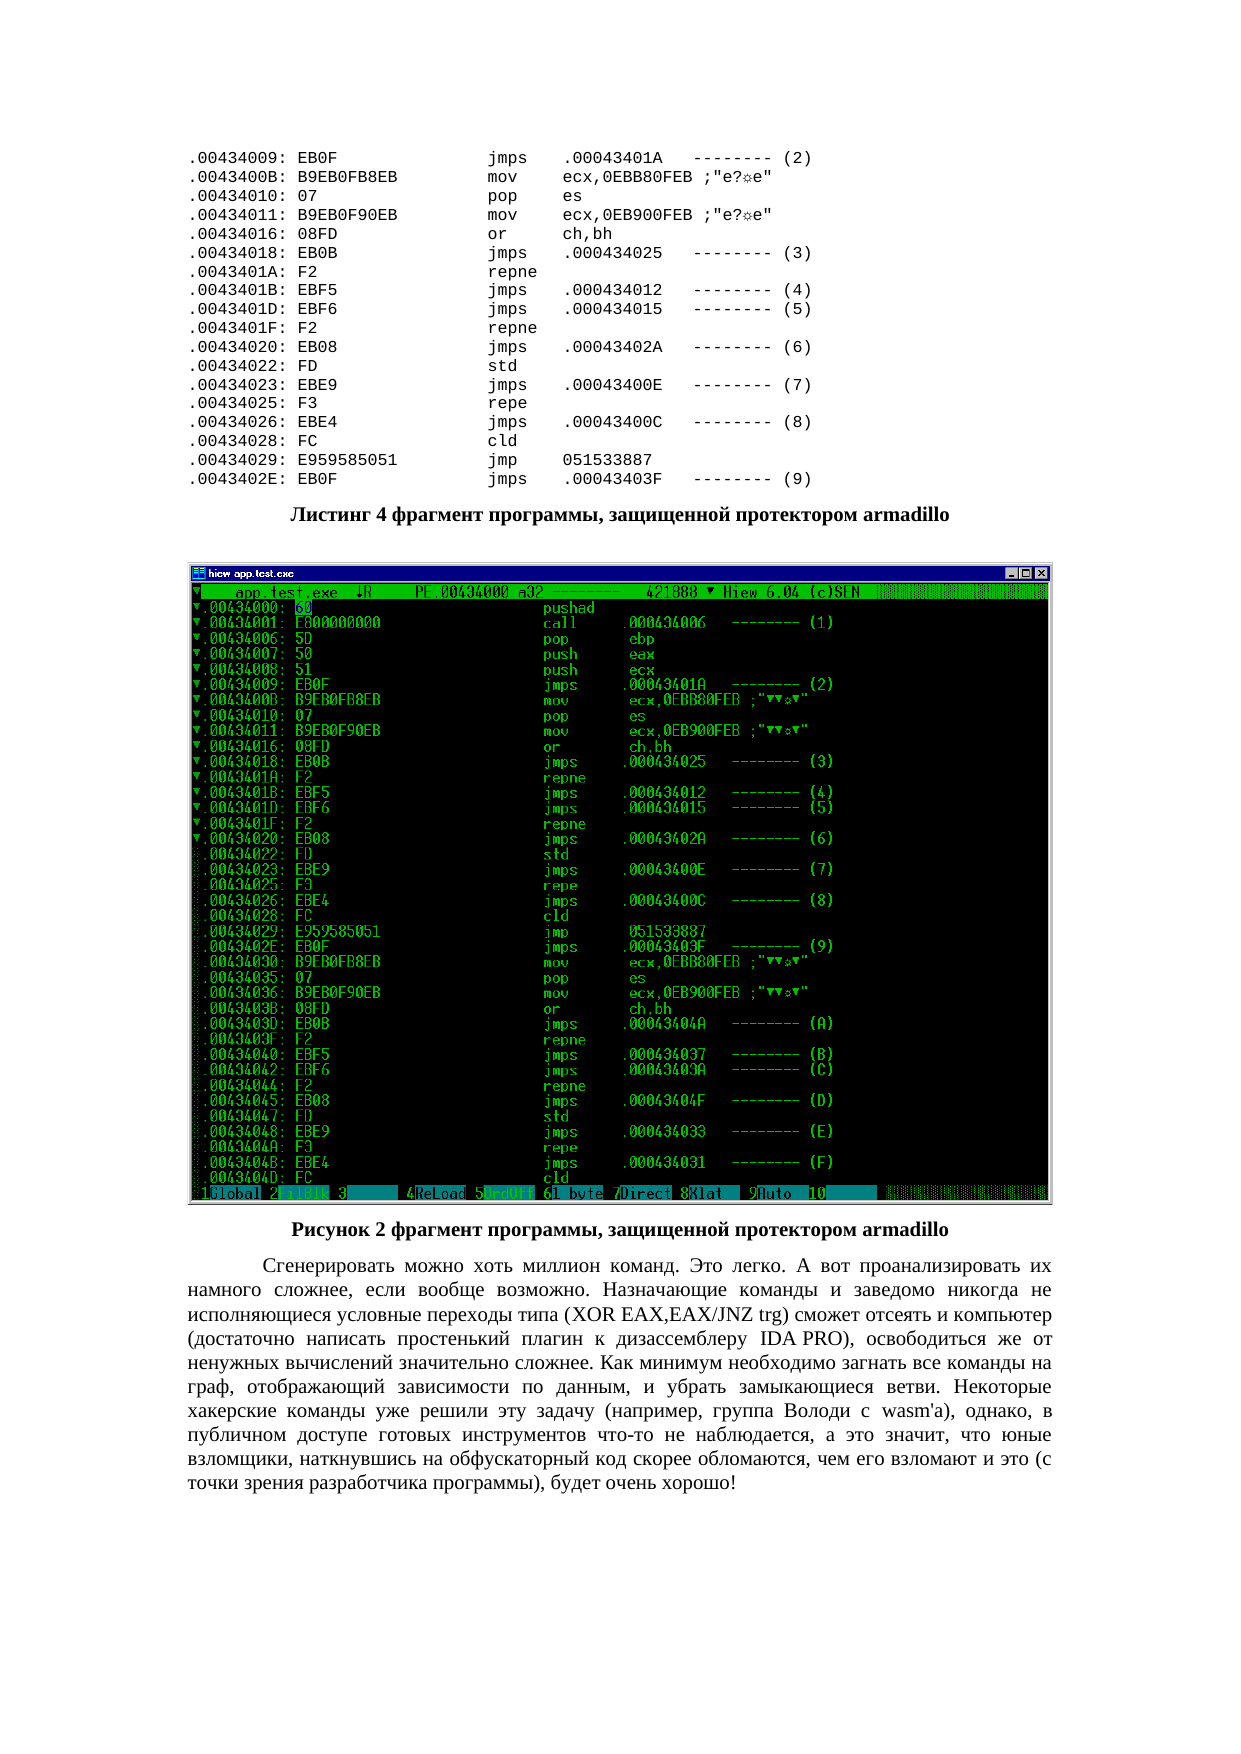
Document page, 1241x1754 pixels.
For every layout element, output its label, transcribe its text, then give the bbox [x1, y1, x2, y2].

text .0043400B: B9EB0FB8EB mov ecx,0EBB80FEB ;"e?☼e" [187, 169, 1053, 188]
text .00434016: 08FD or ch,bh [187, 225, 1053, 244]
text .0043401D: EBF6 jmps .000434015 -------- (5) [187, 301, 1053, 320]
text .00434020: EB08 jmps .00043402A -------- (6) [187, 338, 1053, 357]
text Листинг 4 фрагмент программы, защищенной протектором armadillo [187, 502, 1053, 526]
text Рисунок 2 фрагмент программы, защищенной протектором armadillo [187, 1217, 1053, 1241]
picture [187, 562, 1053, 1205]
text .00434010: 07 pop es [187, 188, 1053, 207]
text Сгенерировать можно хоть миллион команд. Это легко. А вот проанализировать их намного сложнее, если вообще возможно. Назначающие команды и заведомо никогда не исполняющиеся условные переходы типа (XOR EAX,EAX/JNZ trg) сможет отсеять и компьютер (достаточно написать простенький плагин к дизассемблеру IDA PRO), освободиться же от ненужных вычислений значительно сложнее. Как минимум необходимо загнать все команды на граф, отображающий зависимости по данным, и убрать замыкающиеся ветви. Некоторые хакерские команды уже решили эту задачу (например, группа Володи с wasm'а), однако, в публичном доступе готовых инструментов что-то не наблюдается, а это значит, что юные взломщики, наткнувшись на обфускаторный код скорее обломаются, чем его взломают и это (с точки зрения разработчика программы), будет очень хорошо! [187, 1253, 1053, 1494]
text .00434011: B9EB0F90EB mov ecx,0EB900FEB ;"e?☼e" [187, 207, 1053, 225]
text .00434029: E959585051 jmp 051533887 [187, 452, 1053, 471]
text .0043401F: F2 repne [187, 320, 1053, 338]
text .00434025: F3 repe [187, 395, 1053, 414]
text .00434018: EB0B jmps .000434025 -------- (3) [187, 244, 1053, 263]
text .0043402E: EB0F jmps .00043403F -------- (9) [187, 471, 1053, 489]
text .00434022: FD std [187, 357, 1053, 376]
text .00434023: EBE9 jmps .00043400E -------- (7) [187, 376, 1053, 395]
text .00434028: FC cld [187, 433, 1053, 452]
text .00434009: EB0F jmps .00043401A -------- (2) [187, 150, 1053, 169]
text .0043401B: EBF5 jmps .000434012 -------- (4) [187, 282, 1053, 301]
text .00434026: EBE4 jmps .00043400C -------- (8) [187, 414, 1053, 433]
text .0043401A: F2 repne [187, 263, 1053, 282]
